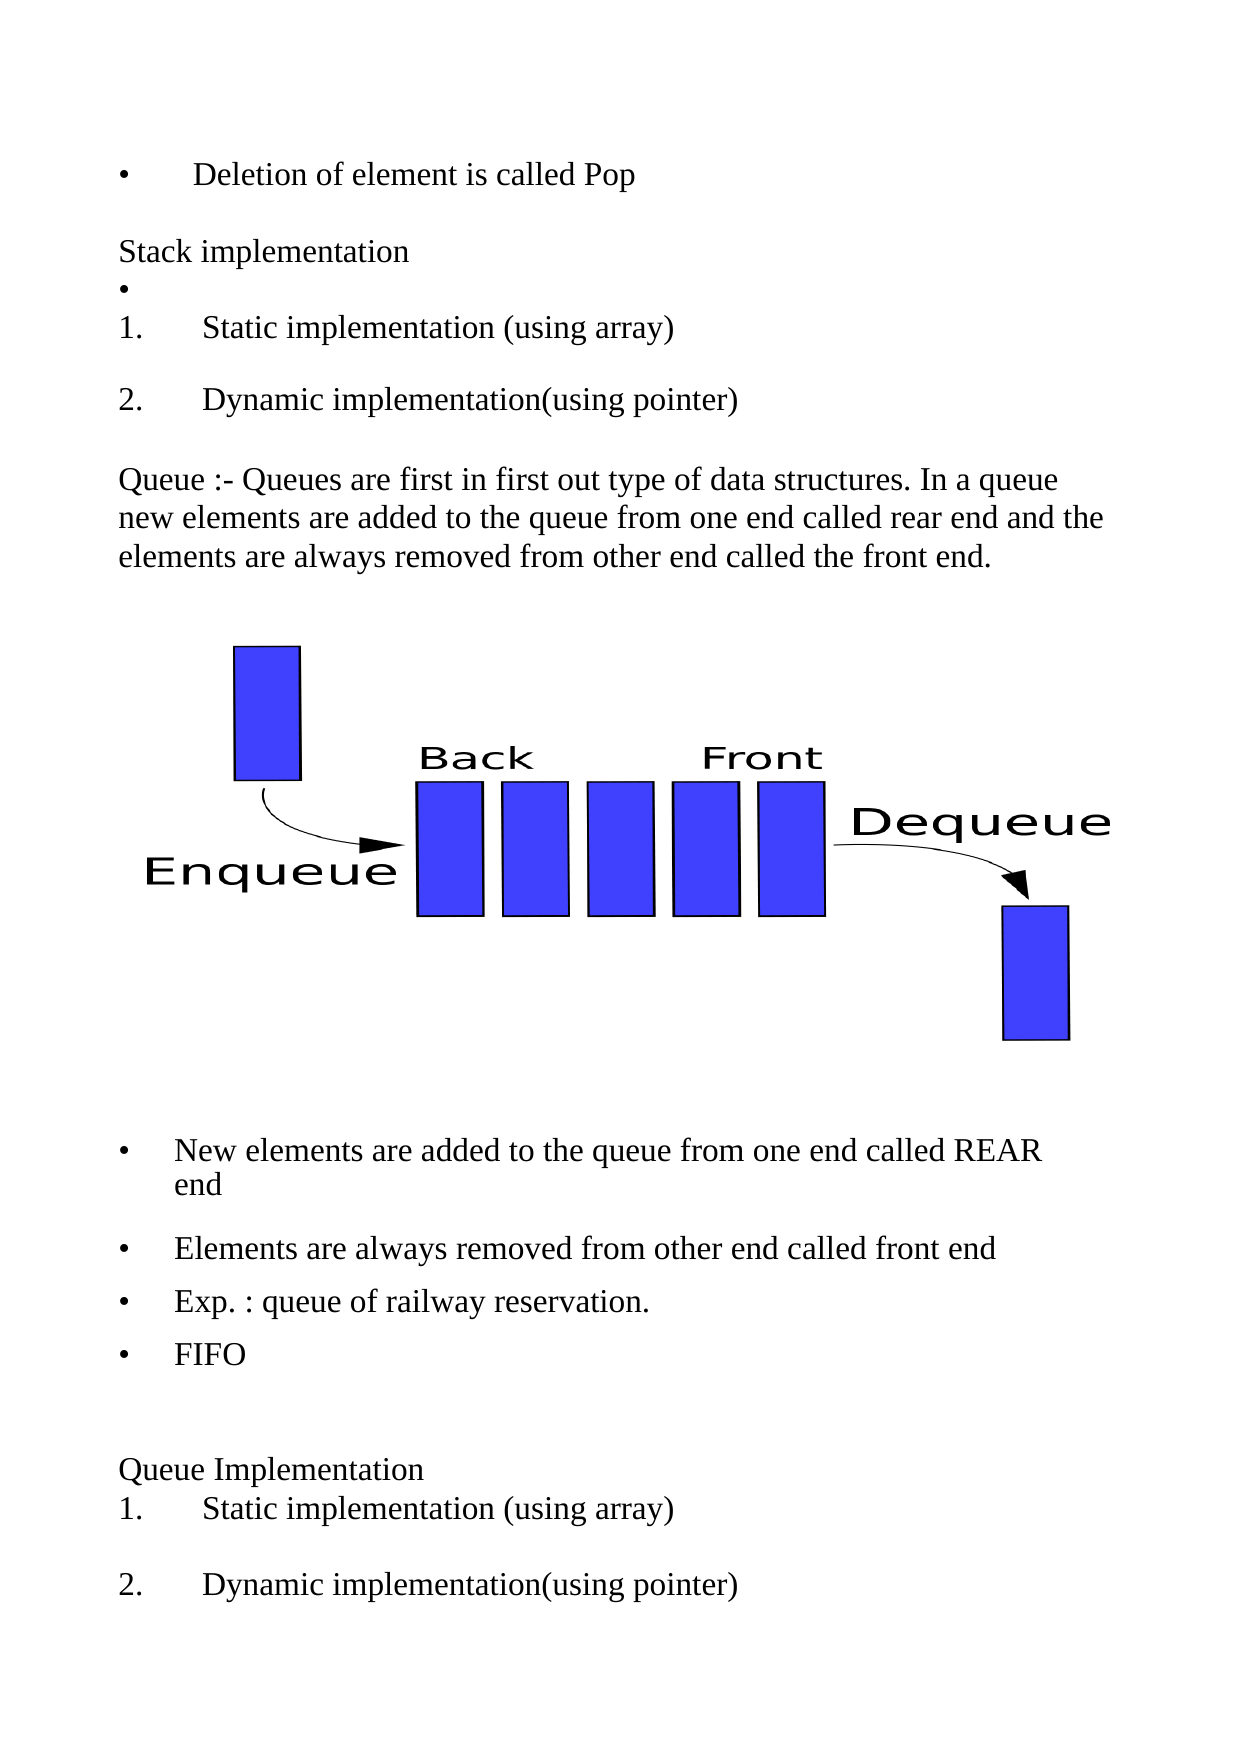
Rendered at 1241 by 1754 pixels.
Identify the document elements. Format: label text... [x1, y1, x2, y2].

list Dynamic implementation(using pointer) [118, 380, 1122, 418]
list Deletion of element is called Pop [118, 154, 1122, 193]
list Static implementation (using array) [118, 308, 1122, 346]
list Dynamic implementation(using pointer) [118, 1564, 1122, 1603]
picture [126, 639, 1114, 1047]
list FIFO [118, 1334, 1122, 1373]
text Queue :- Queues are first in first out type of data structures. In a queue new elements are added to the queue from one end called rear end and the elements are always removed from other end called the front end. [118, 459, 1122, 574]
list Queue Implementation [118, 1449, 1122, 1488]
list New elements are added to the queue from one end called REAR end [118, 1134, 1076, 1203]
list Stack implementation [118, 231, 1122, 269]
list Static implementation (using array) [118, 1488, 1122, 1526]
list Exp. : queue of railway reservation. [118, 1282, 1122, 1320]
list Elements are always removed from other end called front end [118, 1232, 1122, 1267]
